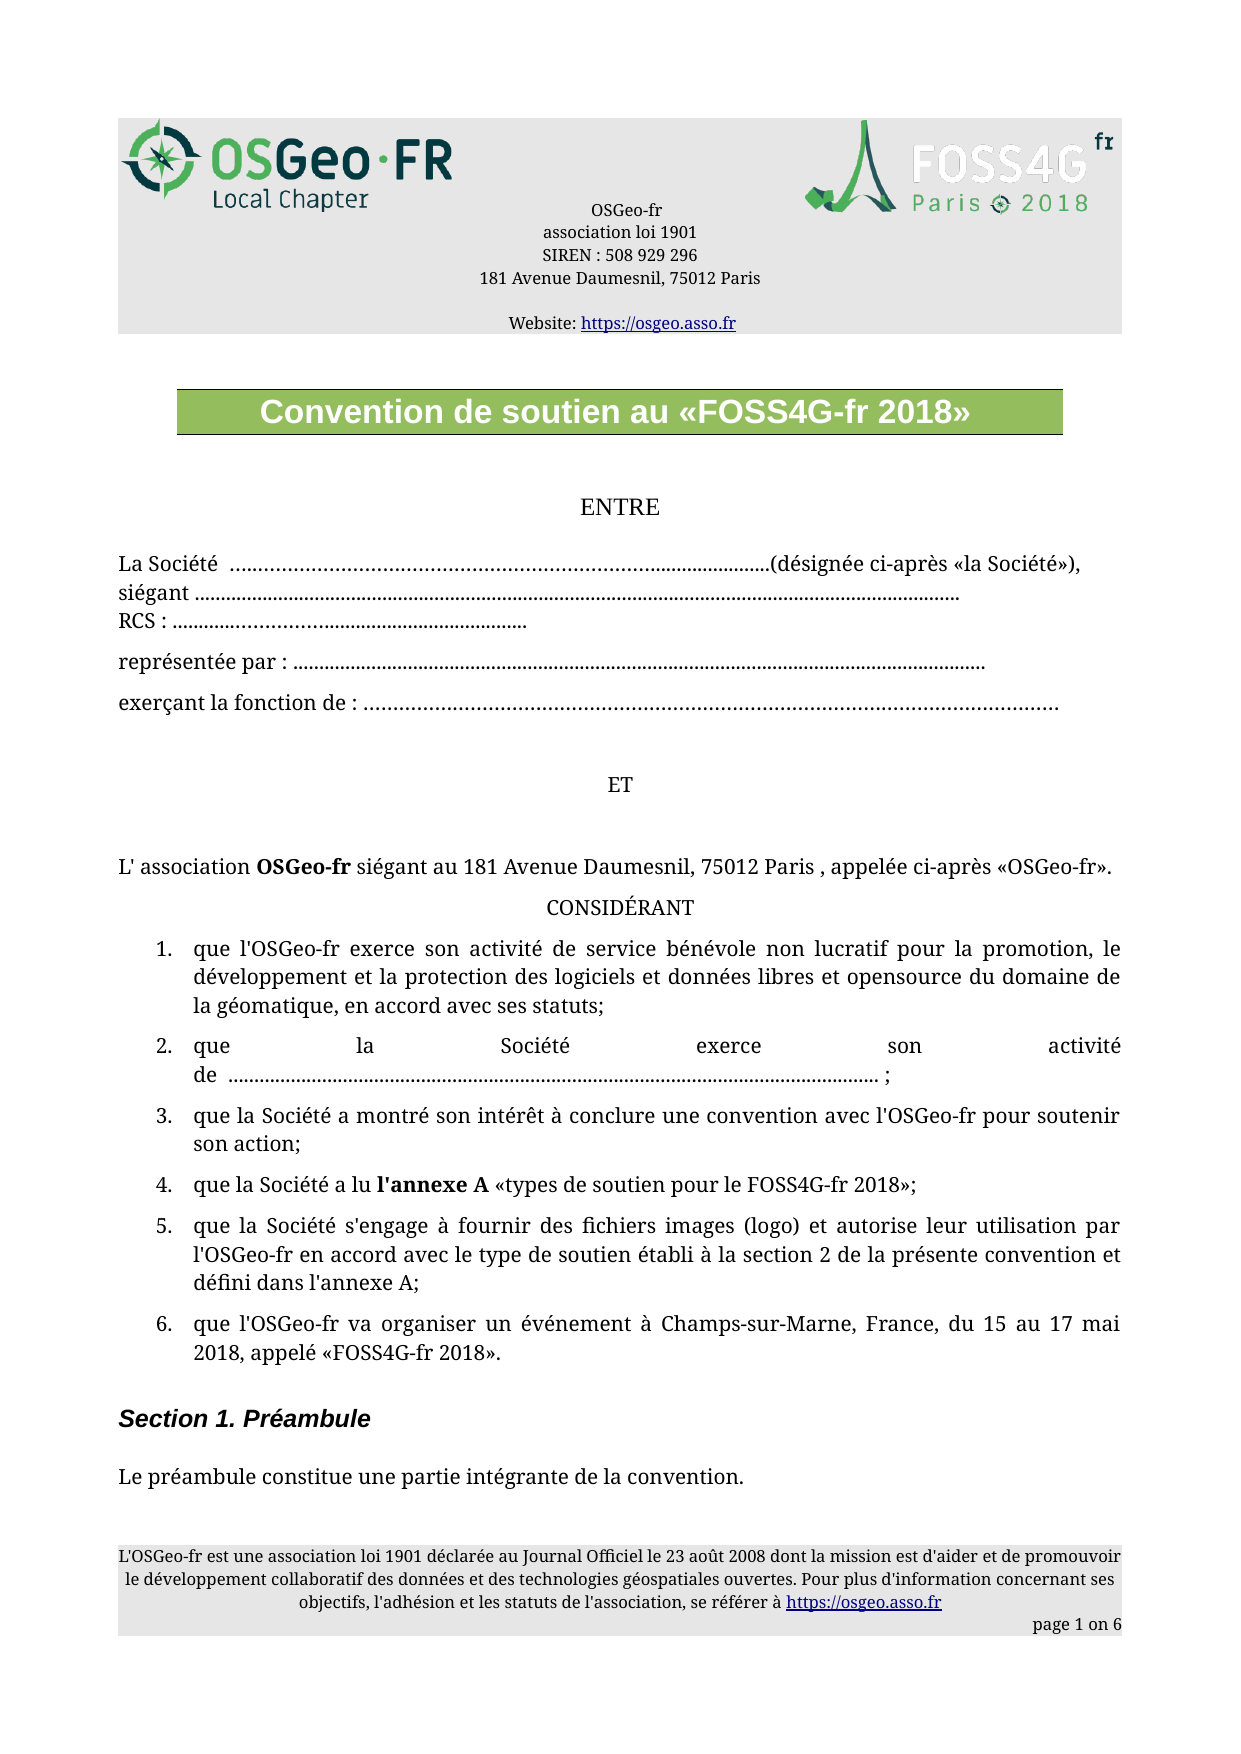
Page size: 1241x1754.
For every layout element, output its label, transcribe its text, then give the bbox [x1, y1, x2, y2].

list que la Société a lu l'annexe A «types de soutien pour le FOSS4G-fr 2018»; [156, 1170, 1122, 1199]
subtitle Convention de soutien au «FOSS4G-fr 2018» [177, 390, 1063, 434]
list que la Société s'engage à fournir des fichiers images (logo) et autorise leur utilisation par l'OSGeo­-fr en accord avec le type de soutien établi à la section 2 de la présente convention et défini dans l'annexe A; [156, 1211, 1122, 1297]
text représentée par : ..................................................................................................................................... [118, 647, 1122, 676]
text exerçant la fonction de : ……………………………………………………………………………………………………… [118, 688, 1122, 717]
text ET [118, 770, 1122, 798]
list que la Société a montré son intérêt à conclure une convention avec l'OSGeo-fr pour soutenir son action; [156, 1101, 1122, 1158]
list que l'OSGeo-fr exerce son activité de service bénévole non lucratif pour la promotion, le développement et la protection des logiciels et données libres et opensource du domaine de la géomatique, en accord avec ses statuts; [156, 934, 1122, 1019]
list que la Société exerce son activité de ............................................................................................................................. ; [156, 1032, 1122, 1088]
picture [121, 118, 452, 212]
text La Société …..………………………………………………………….......................(désignée ci-après «la Société»), siégant ................................................................................................................................................... RCS : ............……………....................................... [118, 549, 1122, 635]
picture [805, 120, 1114, 215]
text L' association OSGeo-fr siégant au 181 Avenue Daumesnil, 75012 Paris , appelée ci-après «OSGeo-fr». [118, 852, 1122, 880]
text ENTRE [118, 492, 1122, 521]
subtitle Section 1. Préambule [118, 1403, 1122, 1432]
text Le préambule constitue une partie intégrante de la convention. [118, 1462, 1122, 1490]
text CONSIDÉRANT [118, 893, 1122, 921]
list que l'OSGeo-fr va organiser un événement à Champs-sur-Marne, France, du 15 au 17 mai 2018, appelé «FOSS4G-fr 2018». [156, 1309, 1122, 1366]
